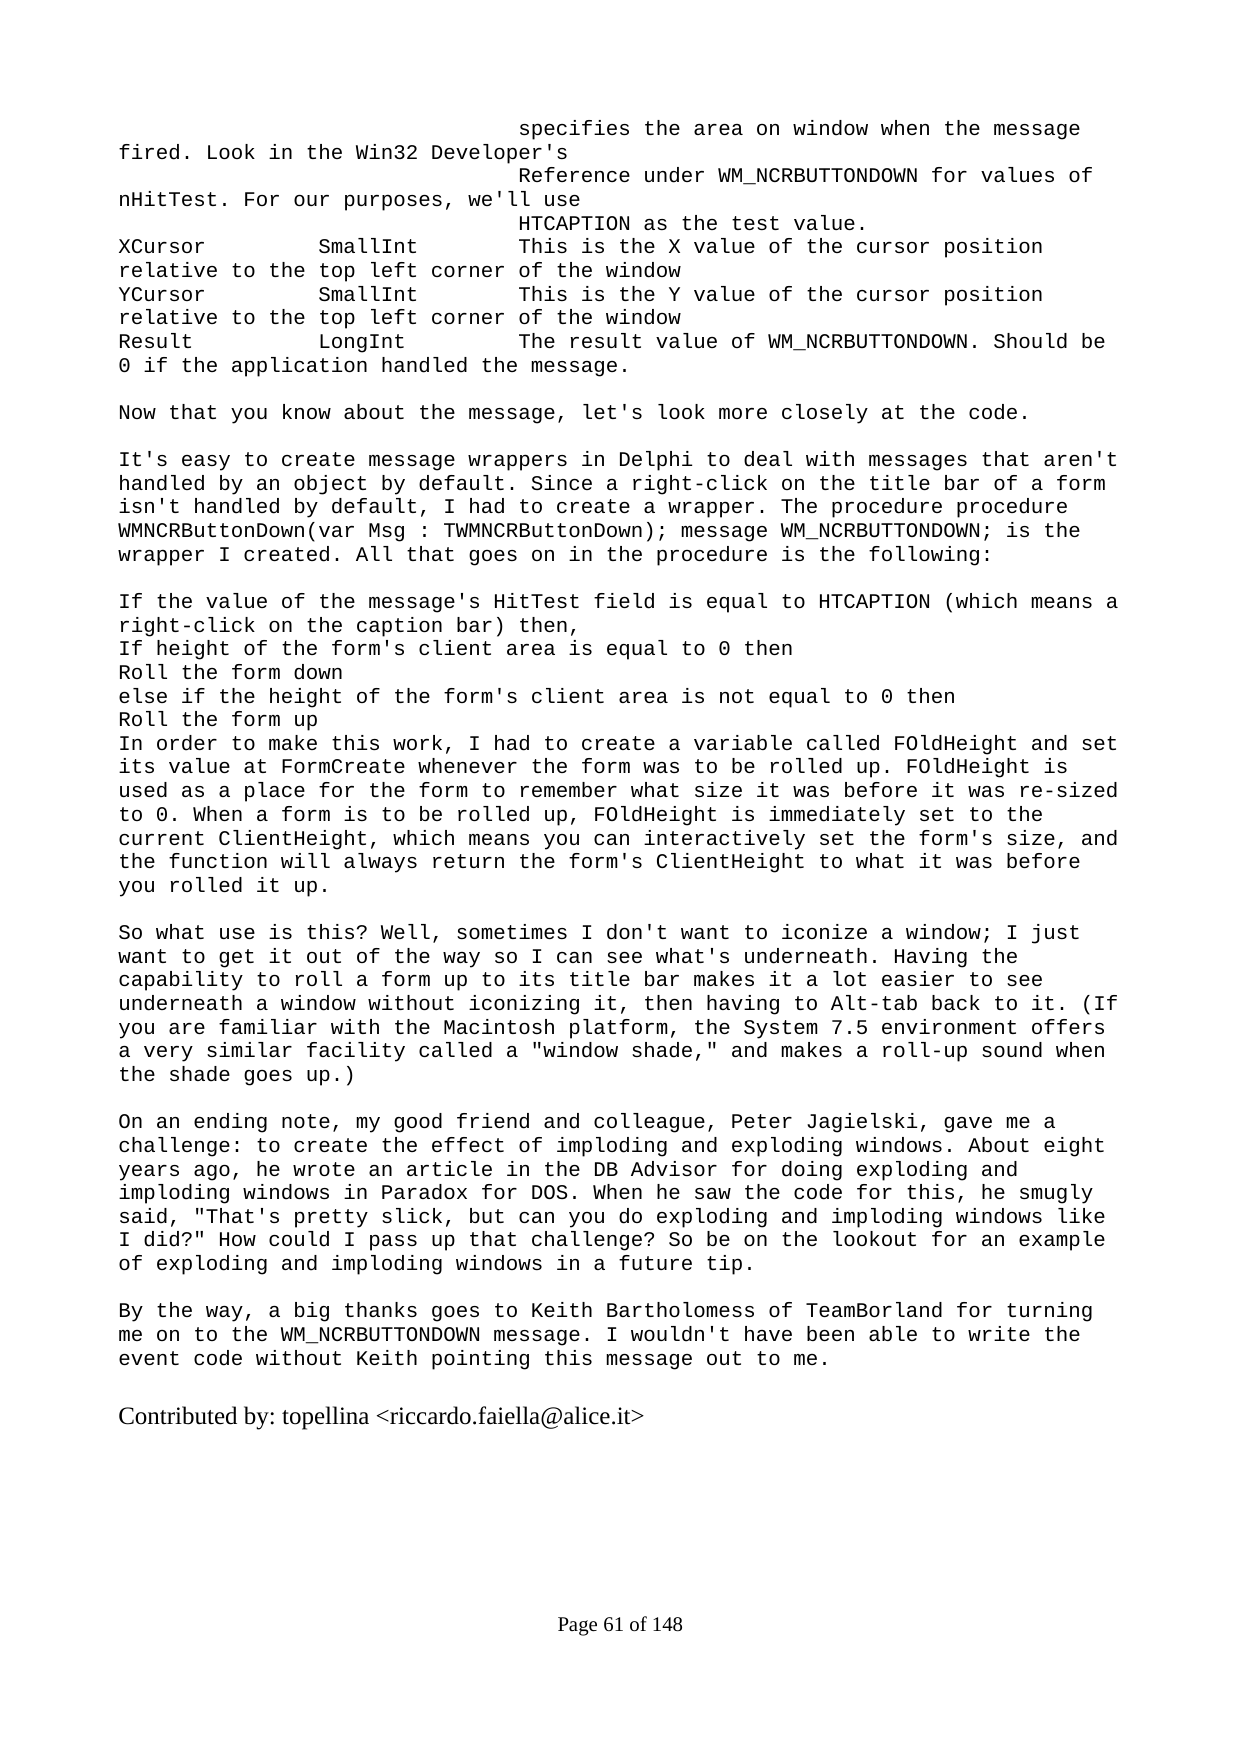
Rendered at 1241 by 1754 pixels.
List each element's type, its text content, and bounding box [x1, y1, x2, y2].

text By the way, a big thanks goes to Keith Bartholomess of TeamBorland for turning me on to the WM_NCRBUTTONDOWN message. I wouldn't have been able to write the event code without Keith pointing this message out to me. [118, 1300, 1122, 1371]
text YCursor SmallInt This is the Y value of the cursor position relative to the top left corner of the window [118, 284, 1122, 331]
text XCursor SmallInt This is the X value of the cursor position relative to the top left corner of the window [118, 236, 1122, 284]
text If height of the form's client area is equal to 0 then [118, 638, 1122, 662]
text Now that you know about the message, let's look more closely at the code. [118, 402, 1122, 426]
text Roll the form down [118, 662, 1122, 686]
text HTCAPTION as the test value. [118, 213, 1122, 236]
text In order to make this work, I had to create a variable called FOldHeight and set its value at FormCreate whenever the form was to be rolled up. FOldHeight is used as a place for the form to remember what size it was before it was re-sized to 0. When a form is to be rolled up, FOldHeight is immediately set to the current ClientHeight, which means you can interactively set the form's size, and the function will always return the form's ClientHeight to what it was before you rolled it up. [118, 733, 1122, 898]
text Roll the form up [118, 709, 1122, 733]
text On an ending note, my good friend and colleague, Peter Jagielski, gave me a challenge: to create the effect of imploding and exploding windows. About eight years ago, he wrote an article in the DB Advisor for doing exploding and imploding windows in Paradox for DOS. When he saw the code for this, he smugly said, "That's pretty slick, but can you do exploding and imploding windows like I did?" How could I pass up that challenge? So be on the lookout for an example of exploding and imploding windows in a future tip. [118, 1111, 1122, 1277]
text It's easy to create message wrappers in Delphi to deal with messages that aren't handled by an object by default. Since a right-click on the title bar of a form isn't handled by default, I had to create a wrapper. The procedure procedure WMNCRButtonDown(var Msg : TWMNCRButtonDown); message WM_NCRBUTTONDOWN; is the wrapper I created. All that goes on in the procedure is the following: [118, 449, 1122, 567]
text Reference under WM_NCRBUTTONDOWN for values of nHitTest. For our purposes, we'll use [118, 165, 1122, 213]
text specifies the area on window when the message fired. Look in the Win32 Developer's [118, 118, 1122, 165]
text else if the height of the form's client area is not equal to 0 then [118, 686, 1122, 709]
text Contributed by: topellina <riccardo.faiella@alice.it> [118, 1401, 1122, 1429]
text So what use is this? Well, sometimes I don't want to iconize a window; I just want to get it out of the way so I can see what's underneath. Having the capability to roll a form up to its title bar makes it a lot easier to see underneath a window without iconizing it, then having to Alt-tab back to it. (If you are familiar with the Macintosh platform, the System 7.5 environment offers a very similar facility called a "window shade," and makes a roll-up sound when the shade goes up.) [118, 922, 1122, 1088]
text Result LongInt The result value of WM_NCRBUTTONDOWN. Should be 0 if the application handled the message. [118, 331, 1122, 378]
text If the value of the message's HitTest field is equal to HTCAPTION (which means a right-click on the caption bar) then, [118, 591, 1122, 638]
